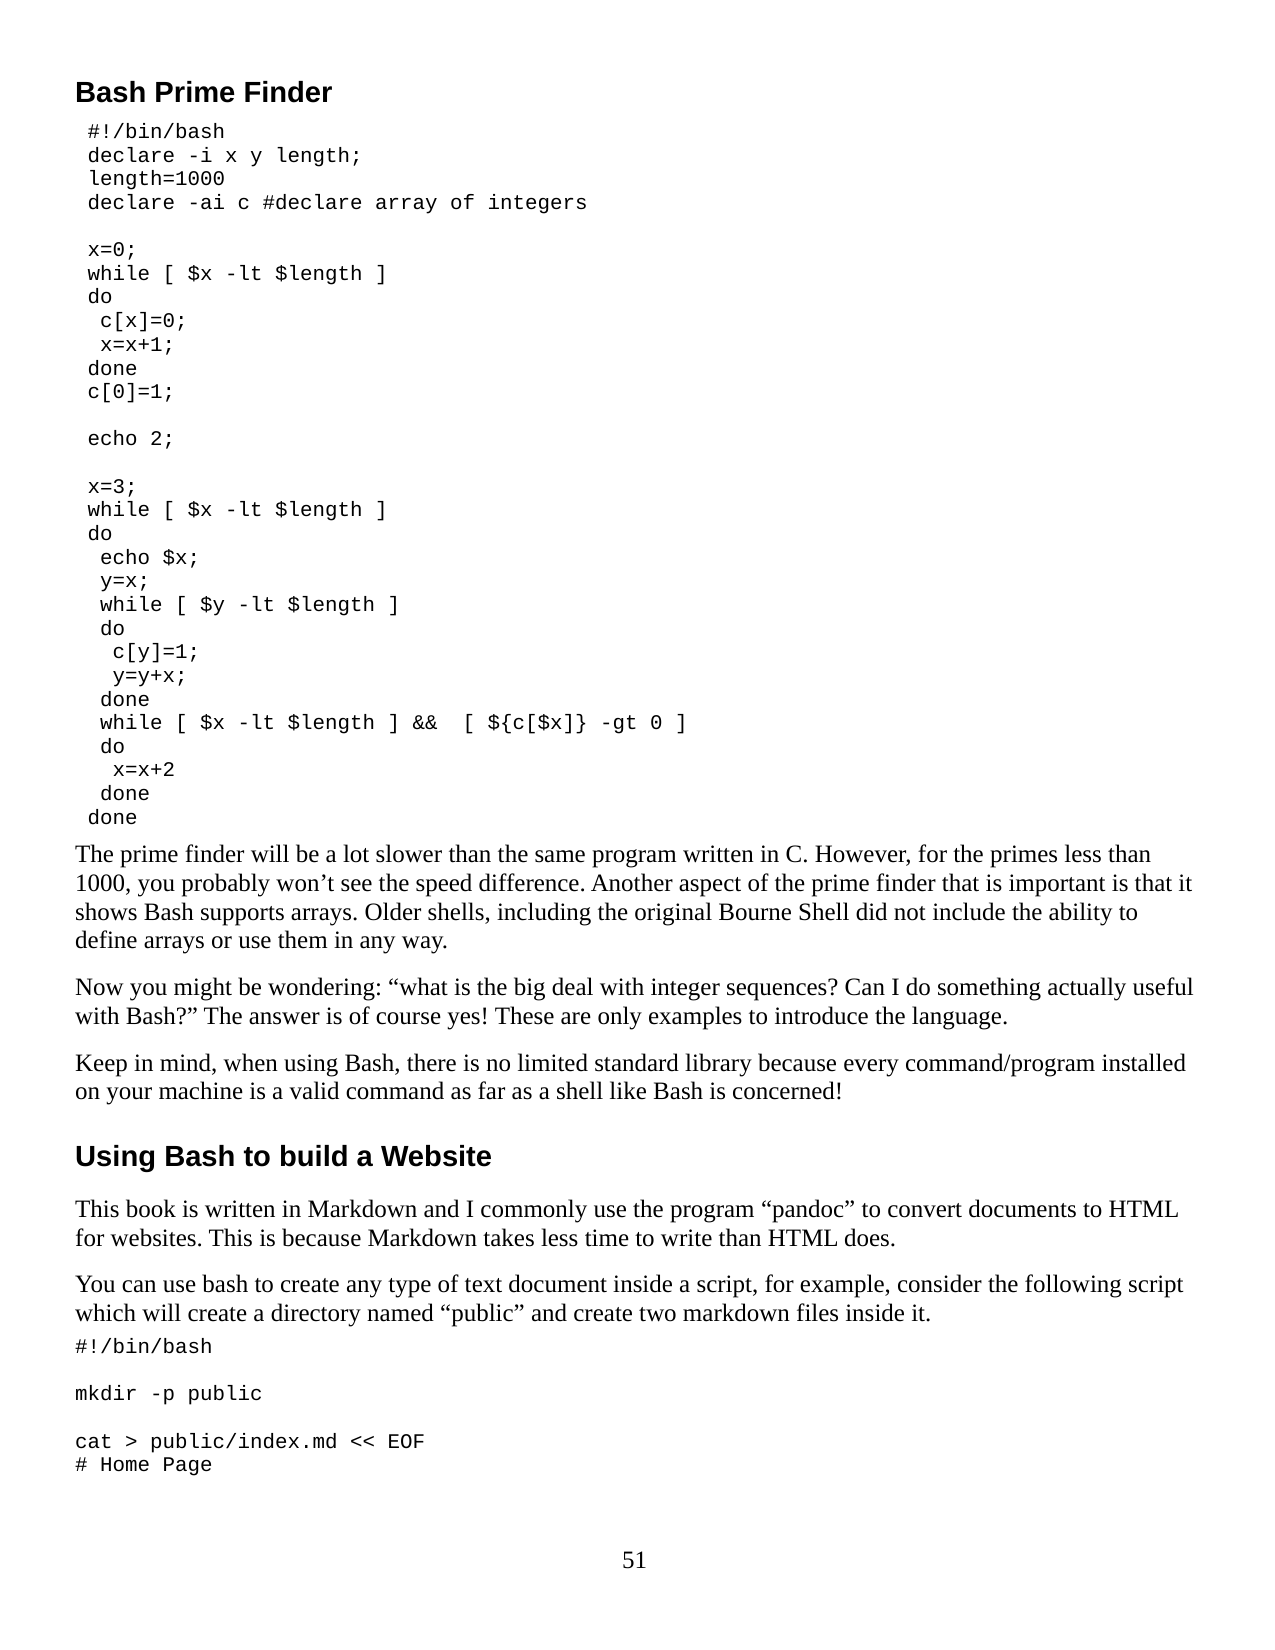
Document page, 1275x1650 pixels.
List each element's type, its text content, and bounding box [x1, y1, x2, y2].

text while [ $x -lt $length ] && [ ${c[$x]} -gt 0 ] [75, 712, 1200, 736]
text done [75, 807, 1200, 830]
text y=y+x; [75, 665, 1200, 688]
text x=x+2 [75, 759, 1200, 783]
text do [75, 287, 1200, 310]
text Keep in mind, when using Bash, there is no limited standard library because every command/program installed on your machine is a valid command as far as a shell like Bash is concerned! [75, 1048, 1200, 1105]
text do [75, 523, 1200, 547]
text while [ $x -lt $length ] [75, 263, 1200, 287]
text cat > public/index.md << EOF [75, 1431, 1200, 1454]
text done [75, 783, 1200, 807]
text # Home Page [75, 1454, 1200, 1478]
text while [ $x -lt $length ] [75, 499, 1200, 523]
text x=x+1; [75, 334, 1200, 357]
text x=3; [75, 476, 1200, 499]
text x=0; [75, 239, 1200, 263]
text #!/bin/bash [75, 121, 1200, 145]
text length=1000 [75, 168, 1200, 192]
text c[0]=1; [75, 381, 1200, 405]
text mkdir -p public [75, 1383, 1200, 1407]
text done [75, 688, 1200, 712]
text declare -i x y length; [75, 145, 1200, 168]
text c[y]=1; [75, 641, 1200, 665]
text y=x; [75, 570, 1200, 594]
text echo $x; [75, 547, 1200, 570]
text echo 2; [75, 428, 1200, 452]
text This book is written in Markdown and I commonly use the program “pandoc” to convert documents to HTML for websites. This is because Markdown takes less time to write than HTML does. [75, 1194, 1200, 1252]
text declare -ai c #declare array of integers [75, 192, 1200, 216]
text while [ $y -lt $length ] [75, 594, 1200, 618]
text The prime finder will be a lot slower than the same program written in C. However, for the primes less than 1000, you probably won’t see the speed difference. Another aspect of the prime finder that is important is that it shows Bash supports arrays. Older shells, including the original Bourne Shell did not include the ability to define arrays or use them in any way. [75, 839, 1200, 954]
text c[x]=0; [75, 310, 1200, 334]
text Now you might be wondering: “what is the big deal with integer sequences? Can I do something actually useful with Bash?” The answer is of course yes! These are only examples to introduce the language. [75, 972, 1200, 1030]
text done [75, 357, 1200, 381]
subtitle Bash Prime Finder [75, 75, 1200, 108]
text You can use bash to create any type of text document inside a script, for example, consider the following script which will create a directory named “public” and create two markdown files inside it. [75, 1269, 1200, 1327]
subtitle Using Bash to build a Website [75, 1139, 1200, 1173]
text do [75, 618, 1200, 641]
text do [75, 736, 1200, 759]
text #!/bin/bash [75, 1336, 1200, 1360]
